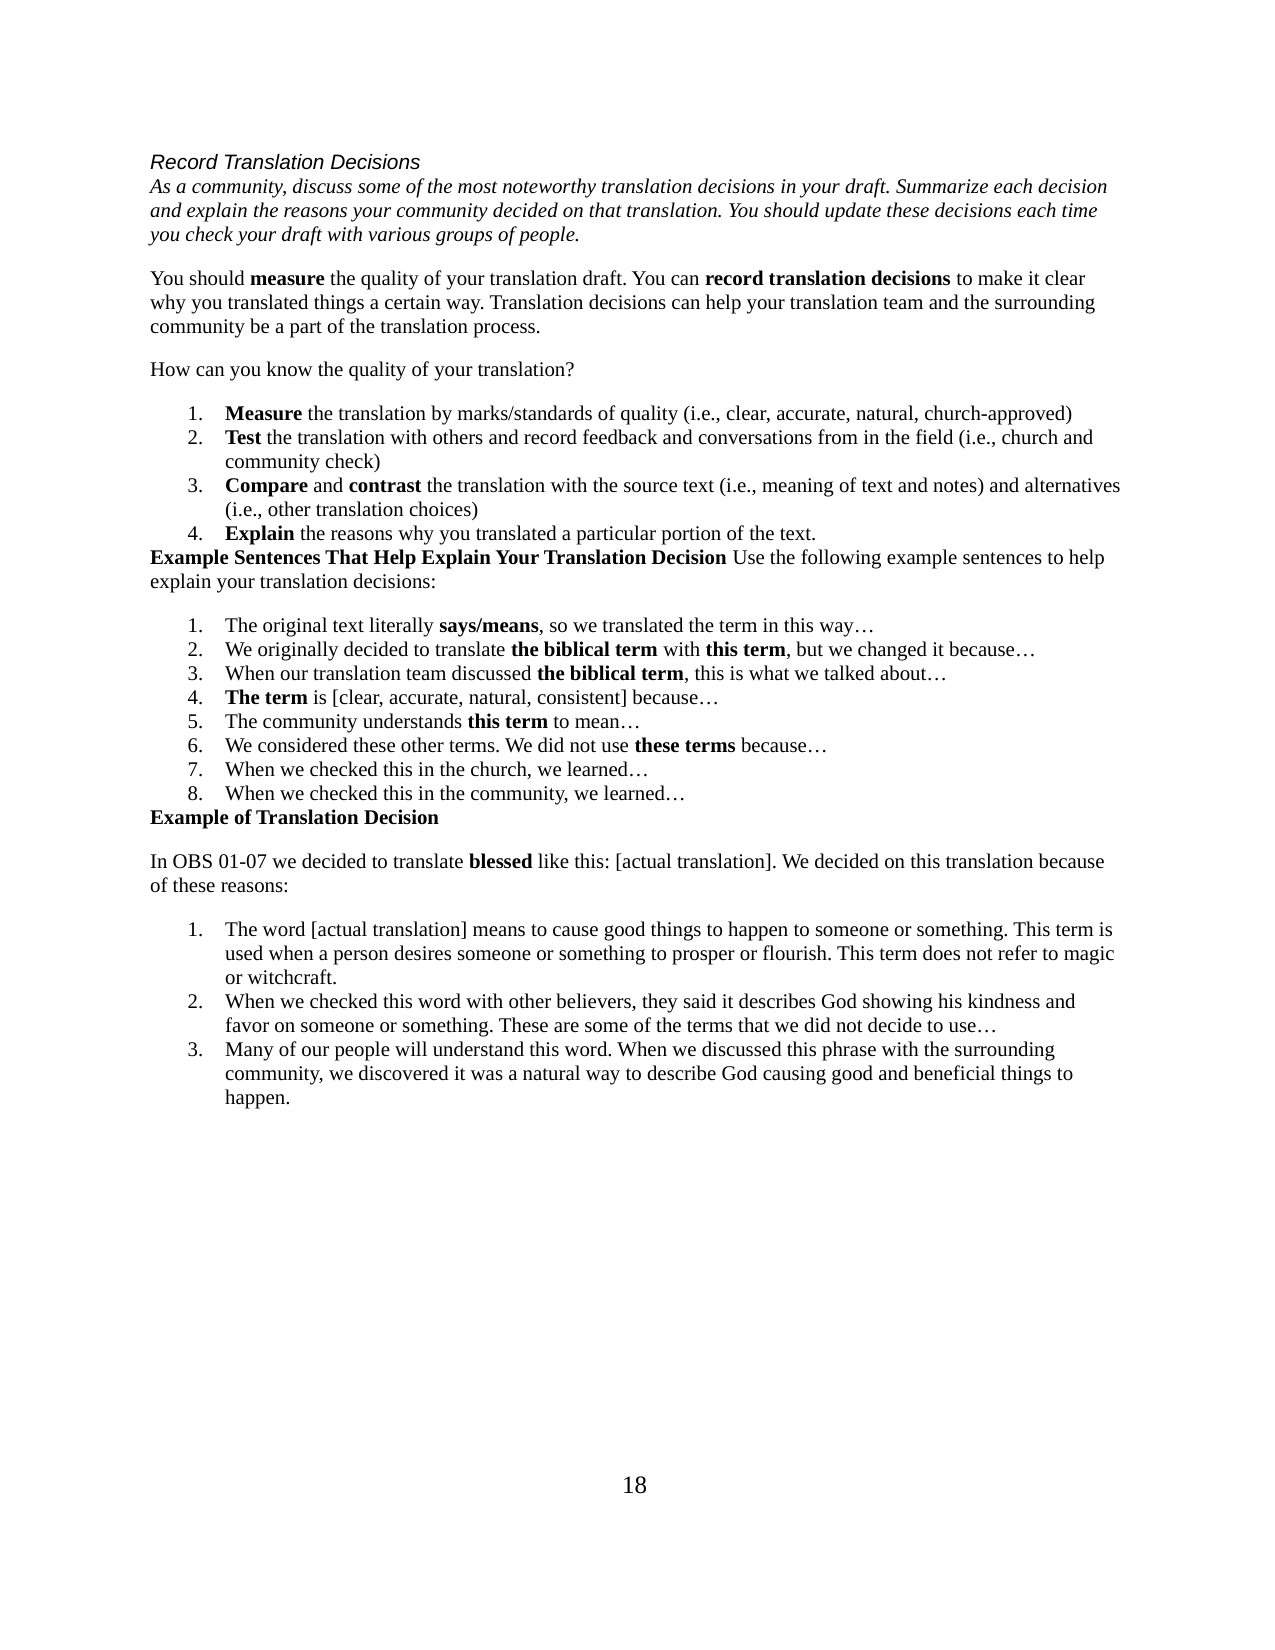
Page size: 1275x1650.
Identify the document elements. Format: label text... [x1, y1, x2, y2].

text As a community, discuss some of the most noteworthy translation decisions in your draft. Summarize each decision and explain the reasons your community decided on that translation. You should update these decisions each time you check your draft with various groups of people. [150, 174, 1125, 246]
list The word [actual translation] means to cause good things to happen to someone or something. This term is used when a person desires someone or something to prosper or flourish. This term does not refer to magic or witchcraft. [187, 916, 1125, 989]
text In OBS 01-07 we decided to translate blessed like this: [actual translation]. We decided on this translation because of these reasons: [150, 849, 1125, 897]
text Example Sentences That Help Explain Your Translation Decision Use the following example sentences to help explain your translation decisions: [150, 545, 1125, 593]
list The term is [clear, accurate, natural, consistent] because… [187, 685, 1125, 709]
text Example of Translation Decision [150, 805, 1125, 829]
list Measure the translation by marks/standards of quality (i.e., clear, accurate, natural, church-approved) [187, 401, 1125, 425]
list When we checked this word with other believers, they said it describes God showing his kindness and favor on someone or something. These are some of the terms that we did not decide to use… [187, 989, 1125, 1037]
list The community understands this term to mean… [187, 709, 1125, 733]
subtitle Record Translation Decisions [150, 150, 1125, 174]
list Compare and contrast the translation with the source text (i.e., meaning of text and notes) and alternatives (i.e., other translation choices) [187, 473, 1125, 521]
text You should measure the quality of your translation draft. You can record translation decisions to make it clear why you translated things a certain way. Translation decisions can help your translation team and the surrounding community be a part of the translation process. [150, 266, 1125, 338]
list When we checked this in the church, we learned… [187, 757, 1125, 781]
list Test the translation with others and record feedback and conversations from in the field (i.e., church and community check) [187, 425, 1125, 473]
list Explain the reasons why you translated a particular portion of the text. [187, 521, 1125, 545]
list Many of our people will understand this word. When we discussed this phrase with the surrounding community, we discovered it was a natural way to describe God causing good and beneficial things to happen. [187, 1037, 1125, 1109]
list When our translation team discussed the biblical term, this is what we talked about… [187, 661, 1125, 685]
list We considered these other terms. We did not use these terms because… [187, 733, 1125, 757]
list We originally decided to translate the biblical term with this term, but we changed it because… [187, 637, 1125, 661]
text How can you know the quality of your translation? [150, 357, 1125, 381]
list The original text literally says/means, so we translated the term in this way… [187, 613, 1125, 637]
list When we checked this in the community, we learned… [187, 781, 1125, 805]
